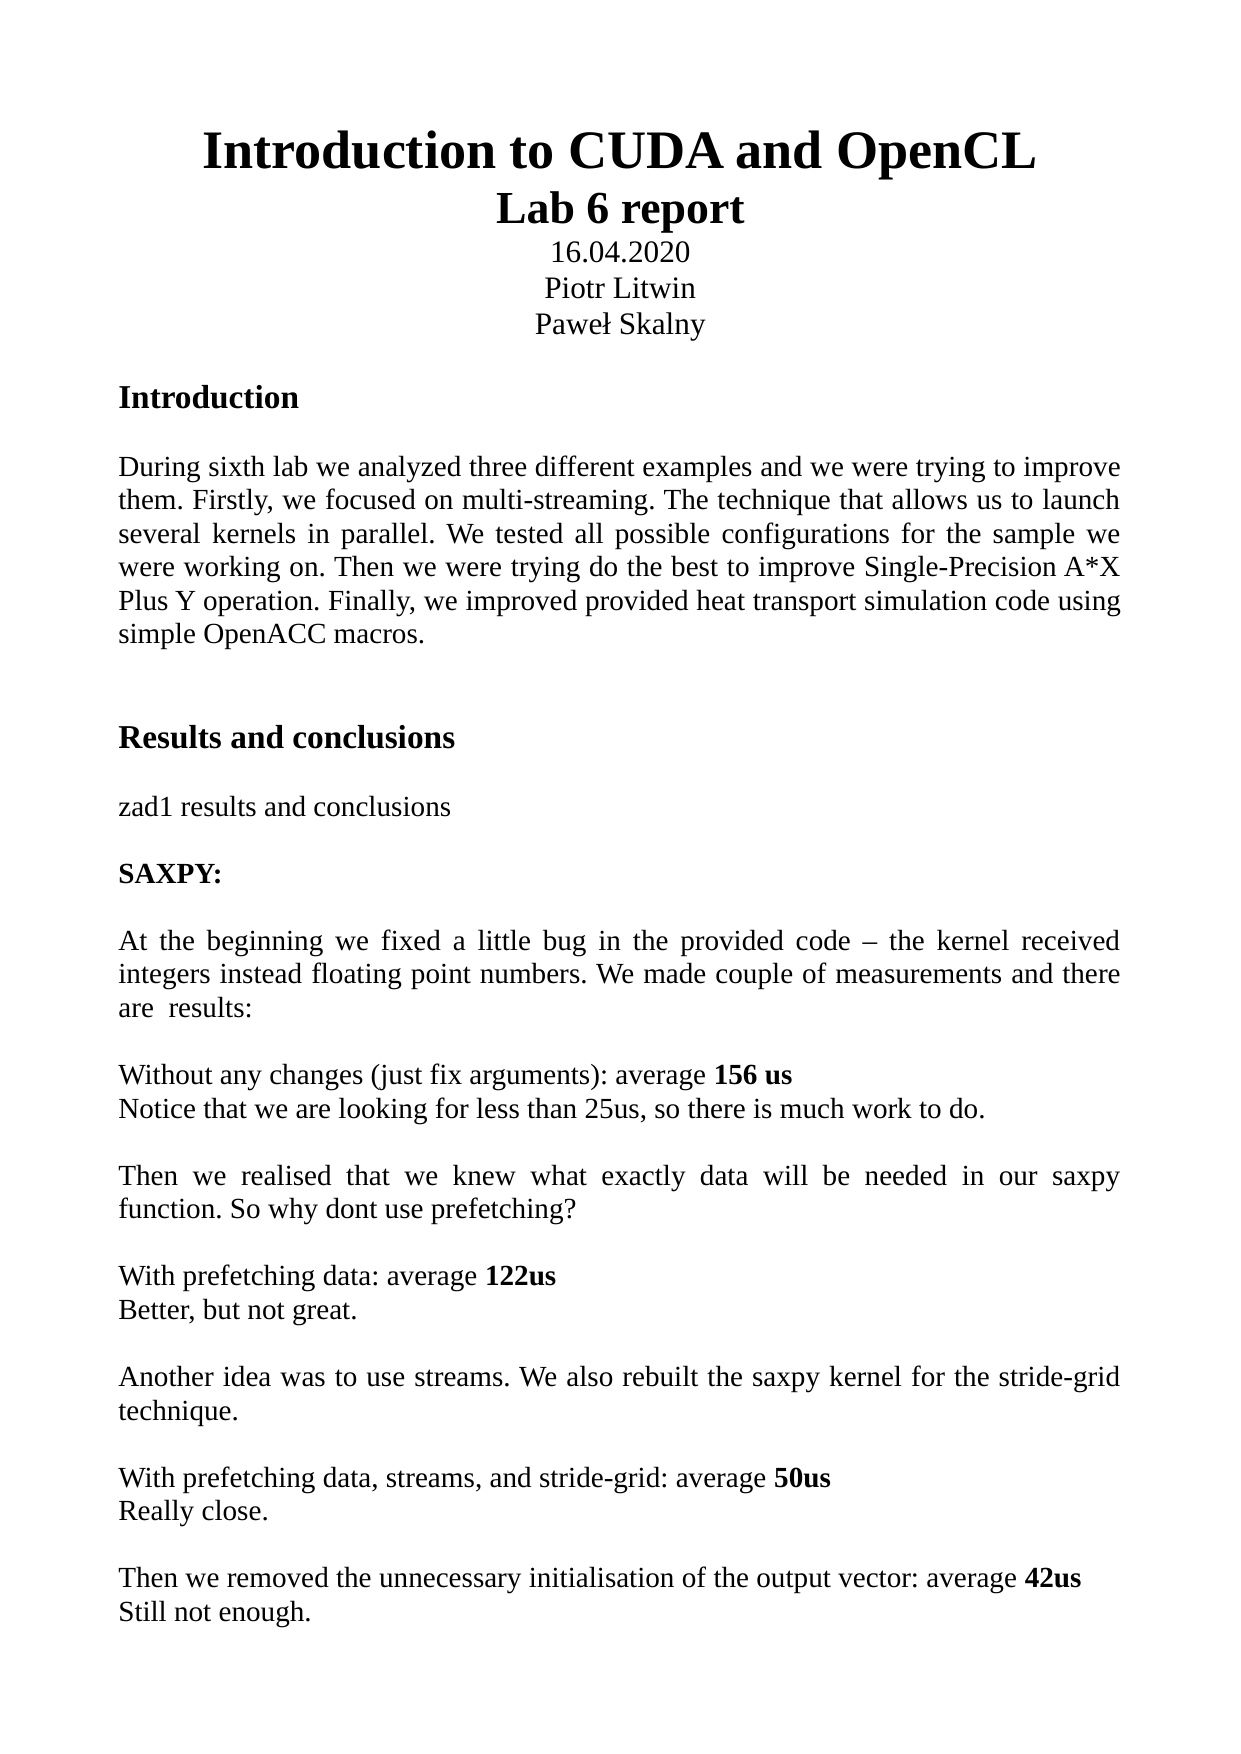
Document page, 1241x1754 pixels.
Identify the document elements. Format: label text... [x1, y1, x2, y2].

text Results and conclusions [118, 717, 1122, 755]
text Lab 6 report [118, 180, 1122, 233]
text zad1 results and conclusions [118, 789, 1122, 822]
text Paweł Skalny [118, 305, 1122, 341]
text Still not enough. [118, 1594, 1122, 1627]
text Better, but not great. [118, 1292, 1122, 1326]
text Really close. [118, 1493, 1122, 1527]
text Introduction [118, 377, 1122, 415]
text Then we realised that we knew what exactly data will be needed in our saxpy function. So why dont use prefetching? [118, 1158, 1122, 1225]
text With prefetching data, streams, and stride-grid: average 50us [118, 1460, 1122, 1493]
text Notice that we are looking for less than 25us, so there is much work to do. [118, 1091, 1122, 1124]
text 16.04.2020 [118, 233, 1122, 269]
text During sixth lab we analyzed three different examples and we were trying to improve them. Firstly, we focused on multi-streaming. The technique that allows us to launch several kernels in parallel. We tested all possible configurations for the sample we were working on. Then we were trying do the best to improve Single-Precision A*X Plus Y operation. Finally, we improved provided heat transport simulation code using simple OpenACC macros. [118, 449, 1122, 650]
text Another idea was to use streams. We also rebuilt the saxpy kernel for the stride-grid technique. [118, 1359, 1122, 1426]
text SAXPY: [118, 856, 1122, 889]
text Introduction to CUDA and OpenCL [118, 118, 1122, 180]
text Piotr Litwin [118, 269, 1122, 305]
text Without any changes (just fix arguments): average 156 us [118, 1057, 1122, 1091]
text Then we removed the unnecessary initialisation of the output vector: average 42us [118, 1560, 1122, 1594]
text At the beginning we fixed a little bug in the provided code – the kernel received integers instead floating point numbers. We made couple of measurements and there are results: [118, 923, 1122, 1024]
text With prefetching data: average 122us [118, 1258, 1122, 1292]
